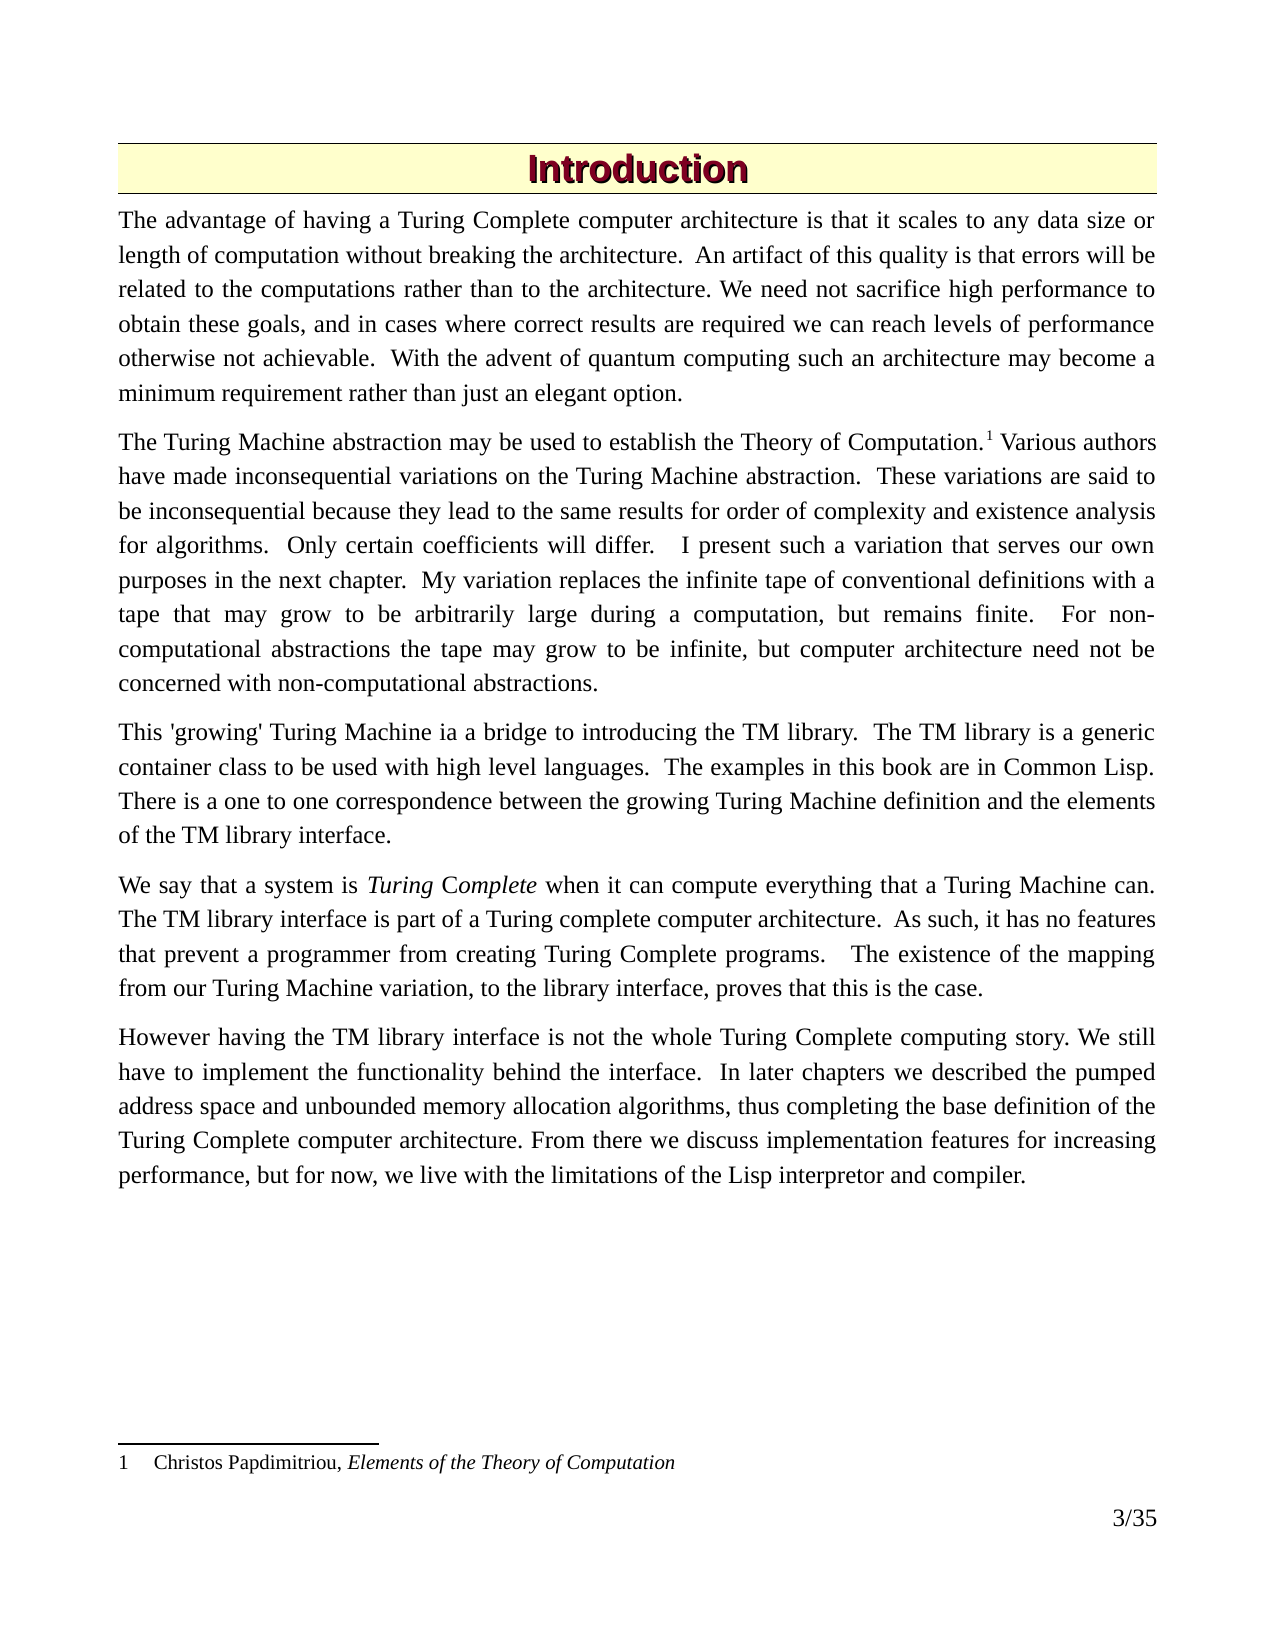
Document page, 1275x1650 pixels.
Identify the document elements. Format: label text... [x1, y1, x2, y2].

text The advantage of having a Turing Complete computer architecture is that it scales to any data size or length of computation without breaking the architecture. An artifact of this quality is that errors will be related to the computations rather than to the architecture. We need not sacrifice high performance to obtain these goals, and in cases where correct results are required we can reach levels of performance otherwise not achievable. With the advent of quantum computing such an architecture may become a minimum requirement rather than just an elegant option. [118, 205, 1157, 406]
text The Turing Machine abstraction may be used to establish the Theory of Computation. Various authors have made inconsequential variations on the Turing Machine abstraction. These variations are said to be inconsequential because they lead to the same results for order of complexity and existence analysis for algorithms. Only certain coefficients will differ. I present such a variation that serves our own purposes in the next chapter. My variation replaces the infinite tape of conventional definitions with a tape that may grow to be arbitrarily large during a computation, but remains finite. For non-computational abstractions the tape may grow to be infinite, but computer architecture need not be concerned with non-computational abstractions. [118, 427, 1157, 697]
text This 'growing' Turing Machine ia a bridge to introducing the TM library. The TM library is a generic container class to be used with high level languages. The examples in this book are in Common Lisp. There is a one to one correspondence between the growing Turing Machine definition and the elements of the TM library interface. [118, 717, 1157, 849]
text However having the TM library interface is not the whole Turing Complete computing story. We still have to implement the functionality behind the interface. In later chapters we described the pumped address space and unbounded memory allocation algorithms, thus completing the base definition of the Turing Complete computer architecture. From there we discuss implementation features for increasing performance, but for now, we live with the limitations of the Lisp interpretor and compiler. [118, 1022, 1157, 1189]
subtitle Introduction [118, 144, 1157, 193]
text We say that a system is Turing Complete when it can compute everything that a Turing Machine can. The TM library interface is part of a Turing complete computer architecture. As such, it has no features that prevent a programmer from creating Turing Complete programs. The existence of the mapping from our Turing Machine variation, to the library interface, proves that this is the case. [118, 870, 1157, 1002]
text Christos Papdimitriou, Elements of the Theory of Computation [118, 1449, 1157, 1474]
